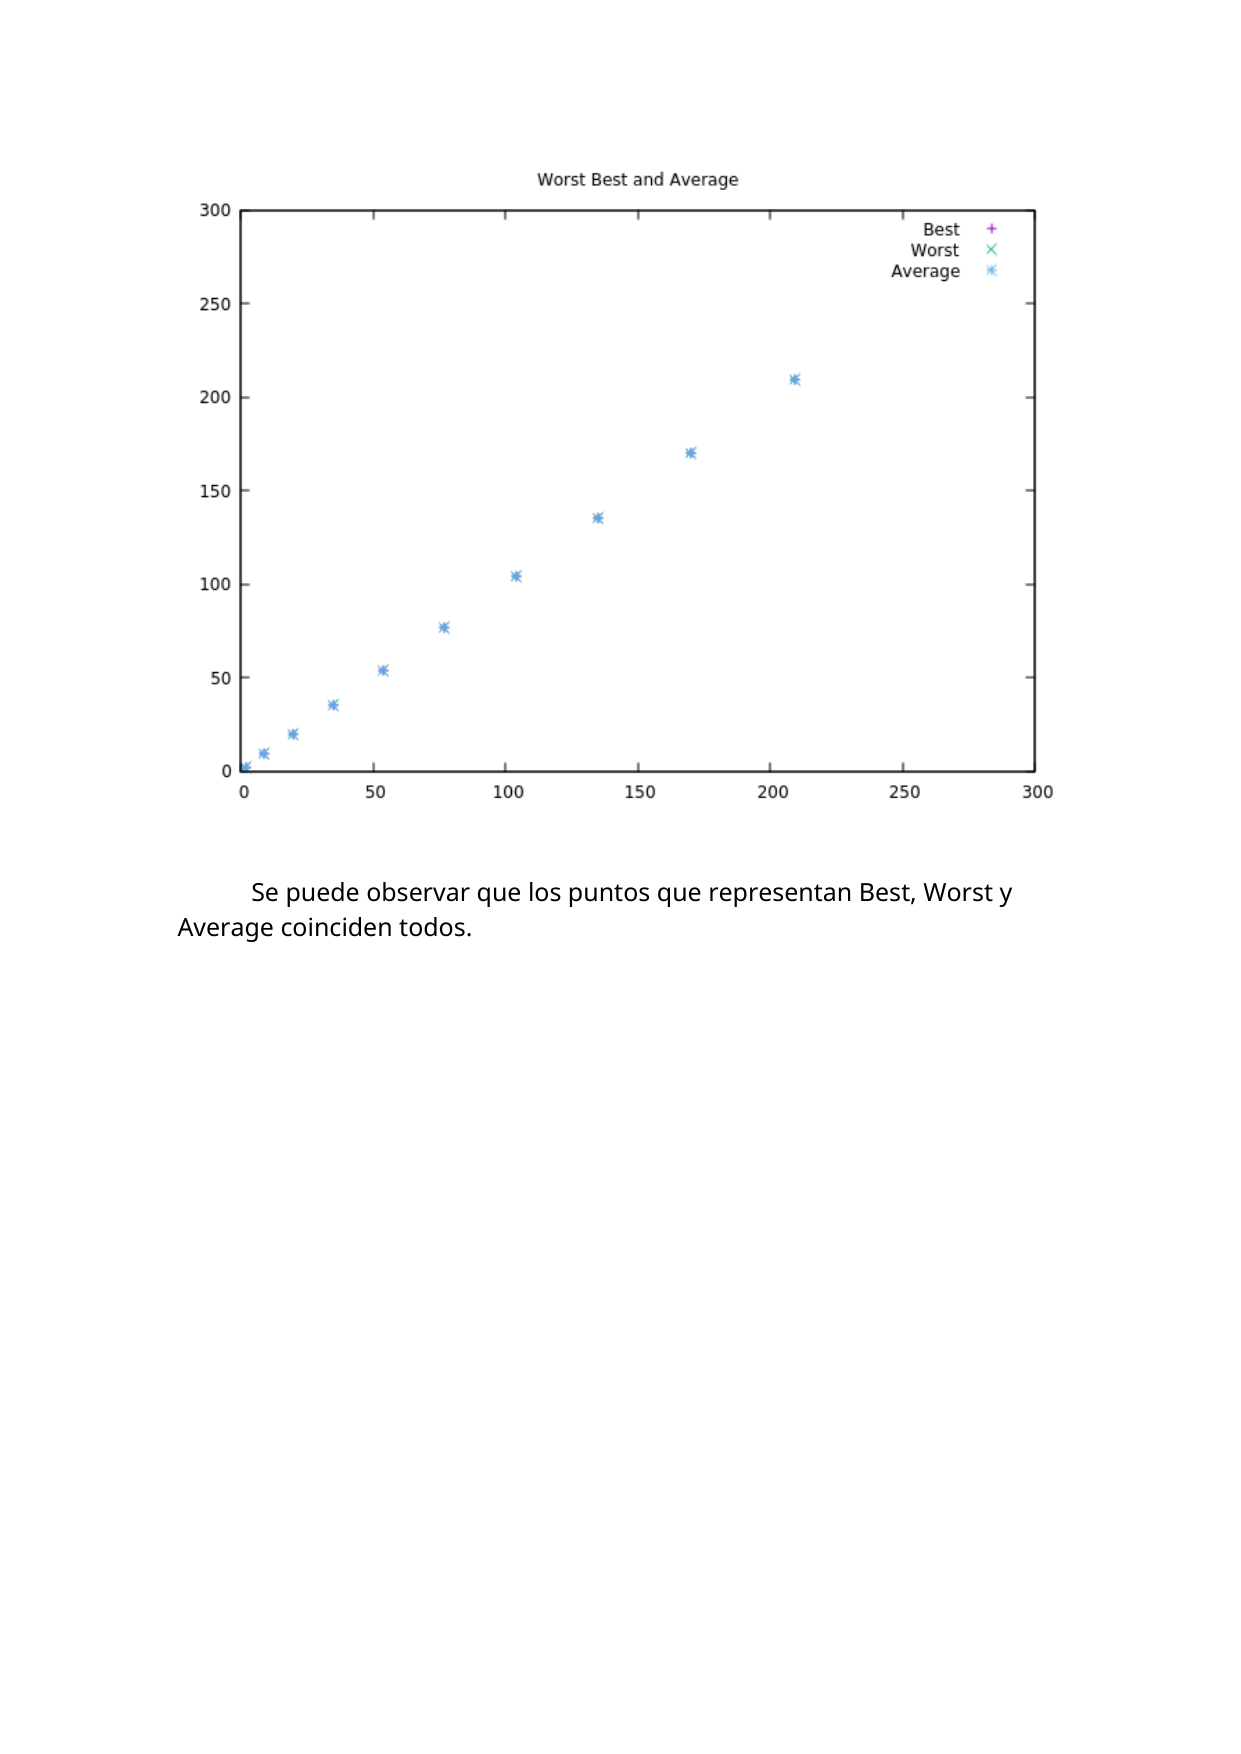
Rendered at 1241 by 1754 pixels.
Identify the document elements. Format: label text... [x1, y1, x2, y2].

picture [177, 147, 1063, 812]
text Se puede observar que los puntos que representan Best, Worst y Average coinciden todos. [177, 875, 1063, 943]
